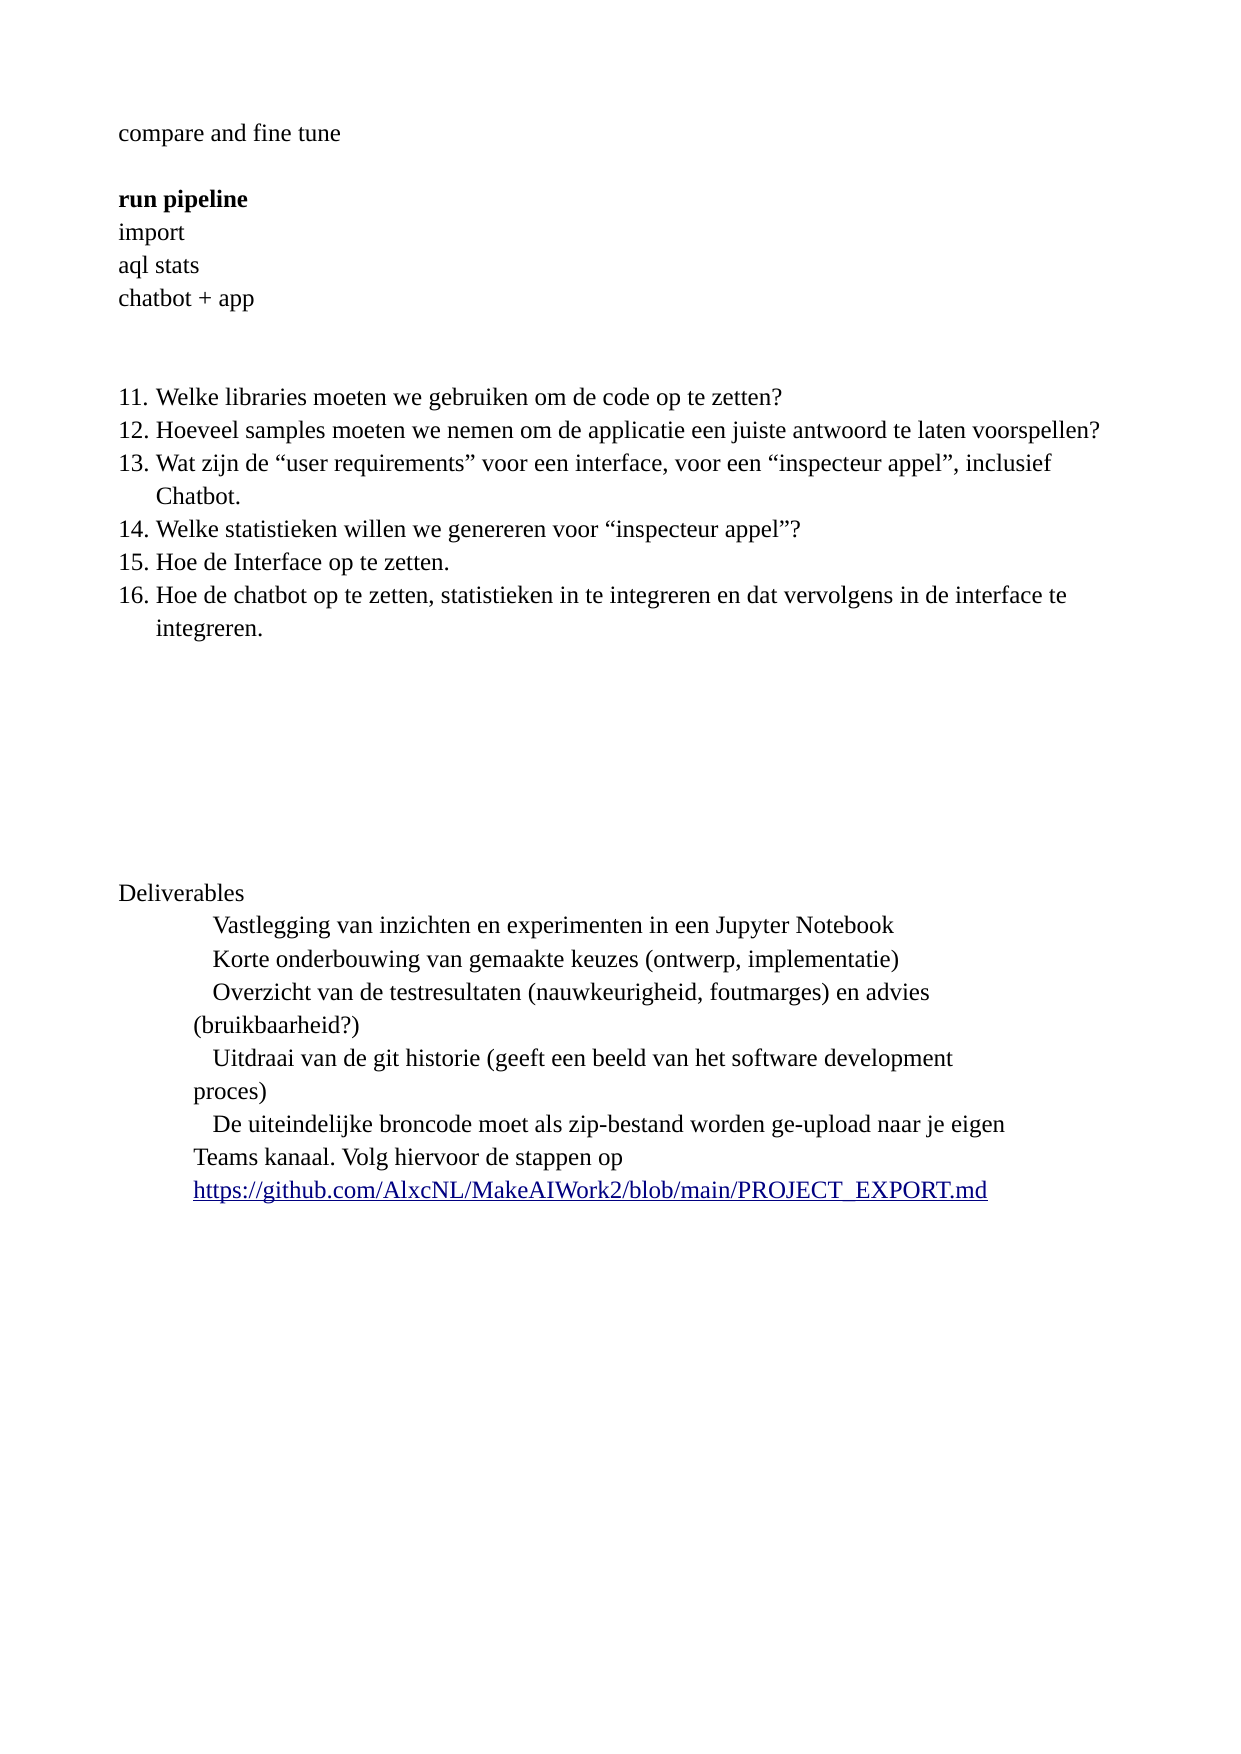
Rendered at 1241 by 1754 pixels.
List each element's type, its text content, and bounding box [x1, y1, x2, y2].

text https://github.com/AlxcNL/MakeAIWork2/blob/main/PROJECT_EXPORT.md [193, 1175, 1122, 1203]
text chatbot + app [118, 283, 1122, 312]
text import [118, 217, 1122, 246]
list Hoe de Interface op te zetten. [118, 547, 1122, 576]
text run pipeline [118, 184, 1122, 213]
text Uitdraai van de git historie (geeft een beeld van het software development [193, 1043, 1122, 1071]
text proces) [193, 1076, 1122, 1104]
text Vastlegging van inzichten en experimenten in een Jupyter Notebook [193, 911, 1122, 939]
text Korte onderbouwing van gemaakte keuzes (ontwerp, implementatie) [193, 944, 1122, 972]
text Overzicht van de testresultaten (nauwkeurigheid, foutmarges) en advies [193, 977, 1122, 1005]
text compare and fine tune [118, 118, 1122, 147]
list Welke statistieken willen we genereren voor “inspecteur appel”? [118, 514, 1122, 543]
list Wat zijn de “user requirements” voor een interface, voor een “inspecteur appel”, inclusief Chatbot. [118, 448, 1122, 510]
text (bruikbaarheid?) [193, 1010, 1122, 1038]
list Welke libraries moeten we gebruiken om de code op te zetten? [118, 382, 1122, 411]
text aql stats [118, 250, 1122, 279]
list Hoe de chatbot op te zetten, statistieken in te integreren en dat vervolgens in de interface te integreren. [118, 580, 1122, 642]
text Deliverables [118, 844, 1122, 906]
text Teams kanaal. Volg hiervoor de stappen op [193, 1142, 1122, 1171]
list Hoeveel samples moeten we nemen om de applicatie een juiste antwoord te laten voorspellen? [118, 415, 1122, 444]
text De uiteindelijke broncode moet als zip-bestand worden ge-upload naar je eigen [193, 1109, 1122, 1137]
